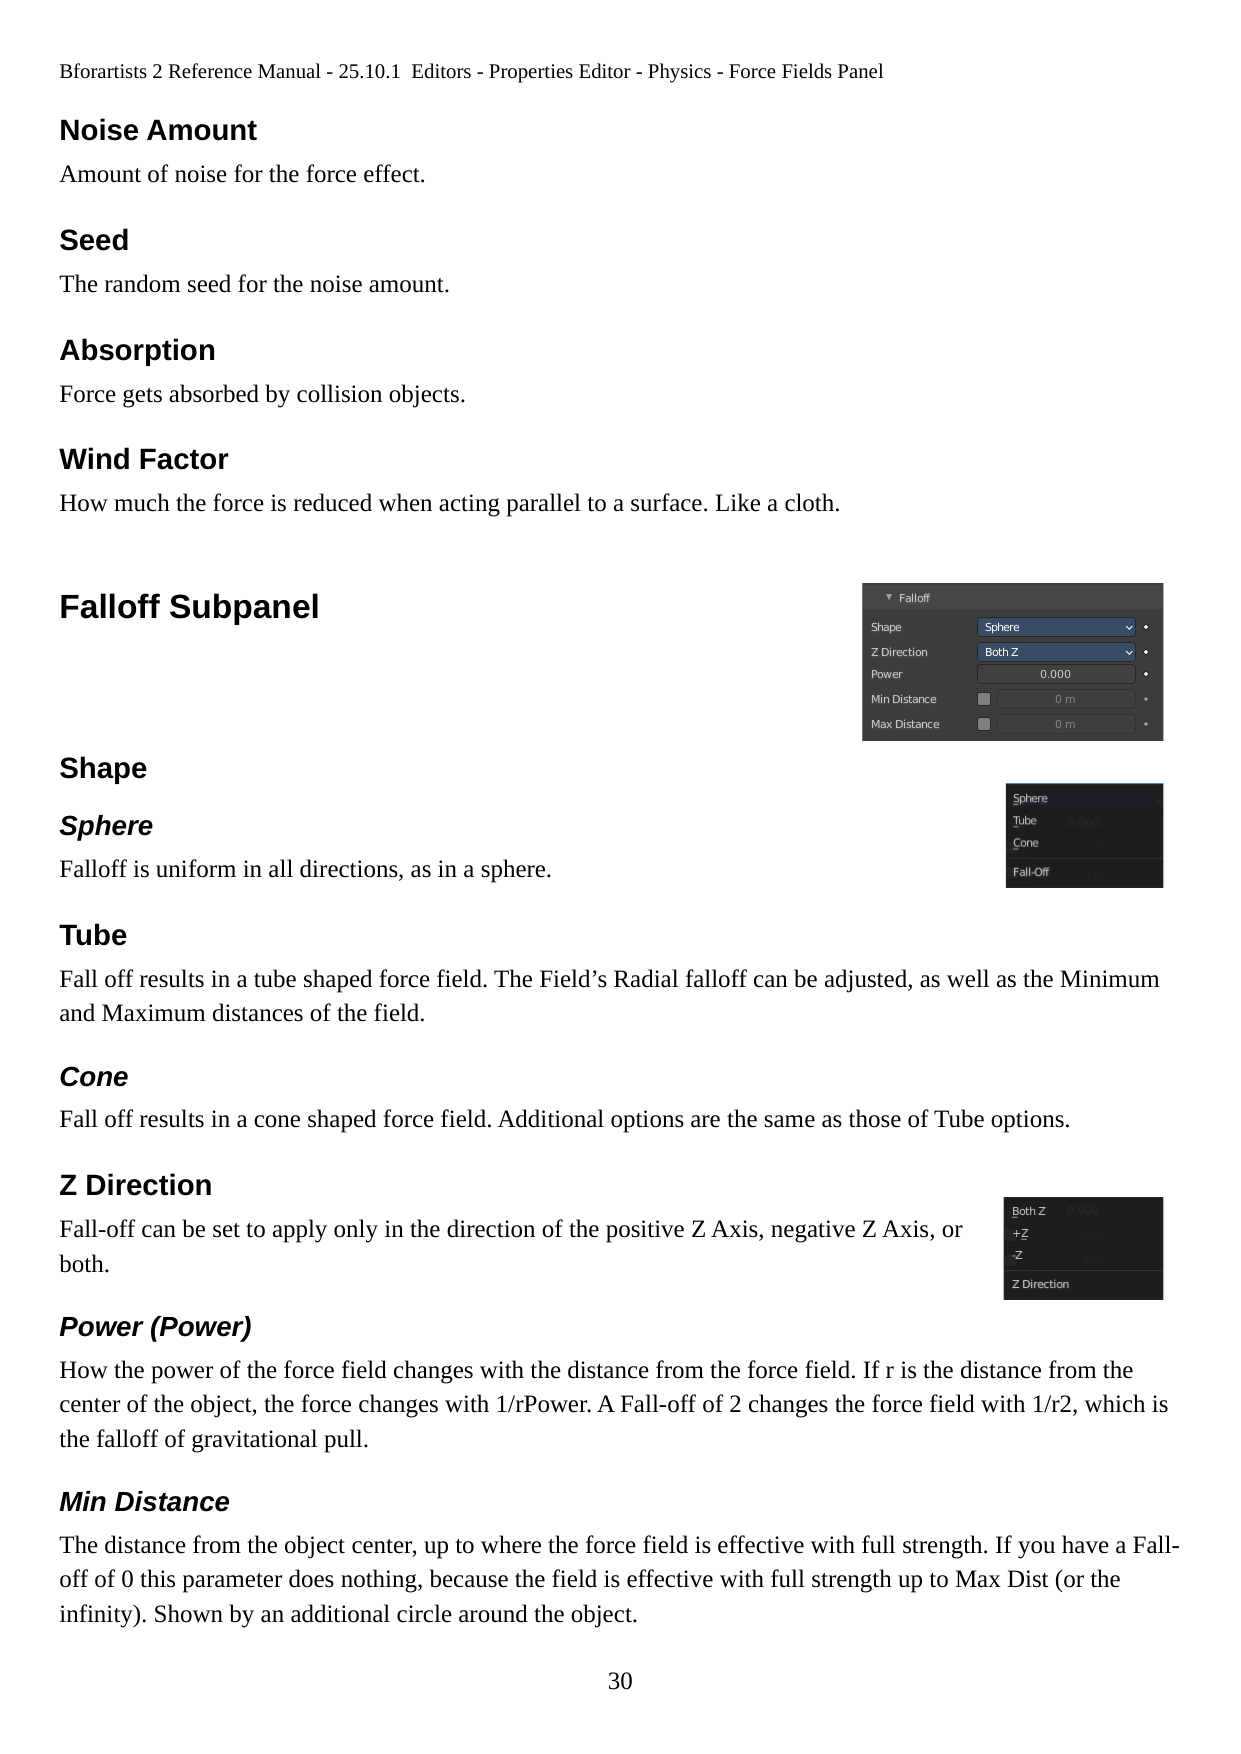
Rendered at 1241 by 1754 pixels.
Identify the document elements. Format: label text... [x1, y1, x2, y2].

subtitle Seed [59, 222, 1181, 256]
text Fall-off can be set to apply only in the direction of the positive Z Axis, negative Z Axis, or both. [59, 1214, 1003, 1278]
subtitle Min Distance [59, 1485, 1181, 1517]
subtitle Tube [59, 918, 1181, 952]
text Fall off results in a tube shaped force field. The Field’s Radial falloff can be adjusted, as well as the Minimum and Maximum distances of the field. [59, 964, 1181, 1027]
subtitle Falloff Subpanel [59, 587, 862, 626]
subtitle Shape [59, 751, 1181, 785]
subtitle Absorption [59, 332, 1181, 366]
text Falloff is uniform in all directions, as in a sphere. [59, 854, 1005, 883]
subtitle Noise Amount [59, 113, 1181, 146]
subtitle [1164, 587, 1181, 626]
text The distance from the object center, up to where the force field is effective with full strength. If you have a Fall-off of 0 this parameter does nothing, because the field is effective with full strength up to Max Dist (or the infinity). Shown by an additional circle around the object. [59, 1530, 1181, 1627]
subtitle Z Direction [59, 1168, 1181, 1202]
subtitle Wind Factor [59, 442, 1181, 476]
text Amount of noise for the force effect. [59, 159, 1181, 188]
picture [1005, 783, 1164, 888]
text Fall off results in a cone shaped force field. Additional options are the same as those of Tube options. [59, 1104, 1181, 1133]
text How the power of the force field changes with the distance from the force field. If r is the distance from the center of the object, the force changes with 1/rPower. A Fall-off of 2 changes the force field with 1/r2, which is the falloff of gravitational pull. [59, 1355, 1181, 1452]
subtitle Sphere [59, 810, 1005, 842]
picture [1003, 1197, 1164, 1300]
text How much the force is reduced when acting parallel to a surface. Like a cloth. [59, 488, 1181, 517]
subtitle [1164, 810, 1181, 842]
text The random seed for the noise amount. [59, 269, 1181, 297]
text Force gets absorbed by collision objects. [59, 379, 1181, 407]
subtitle Power (Power) [59, 1310, 1181, 1342]
picture [862, 583, 1164, 741]
subtitle Cone [59, 1060, 1181, 1092]
